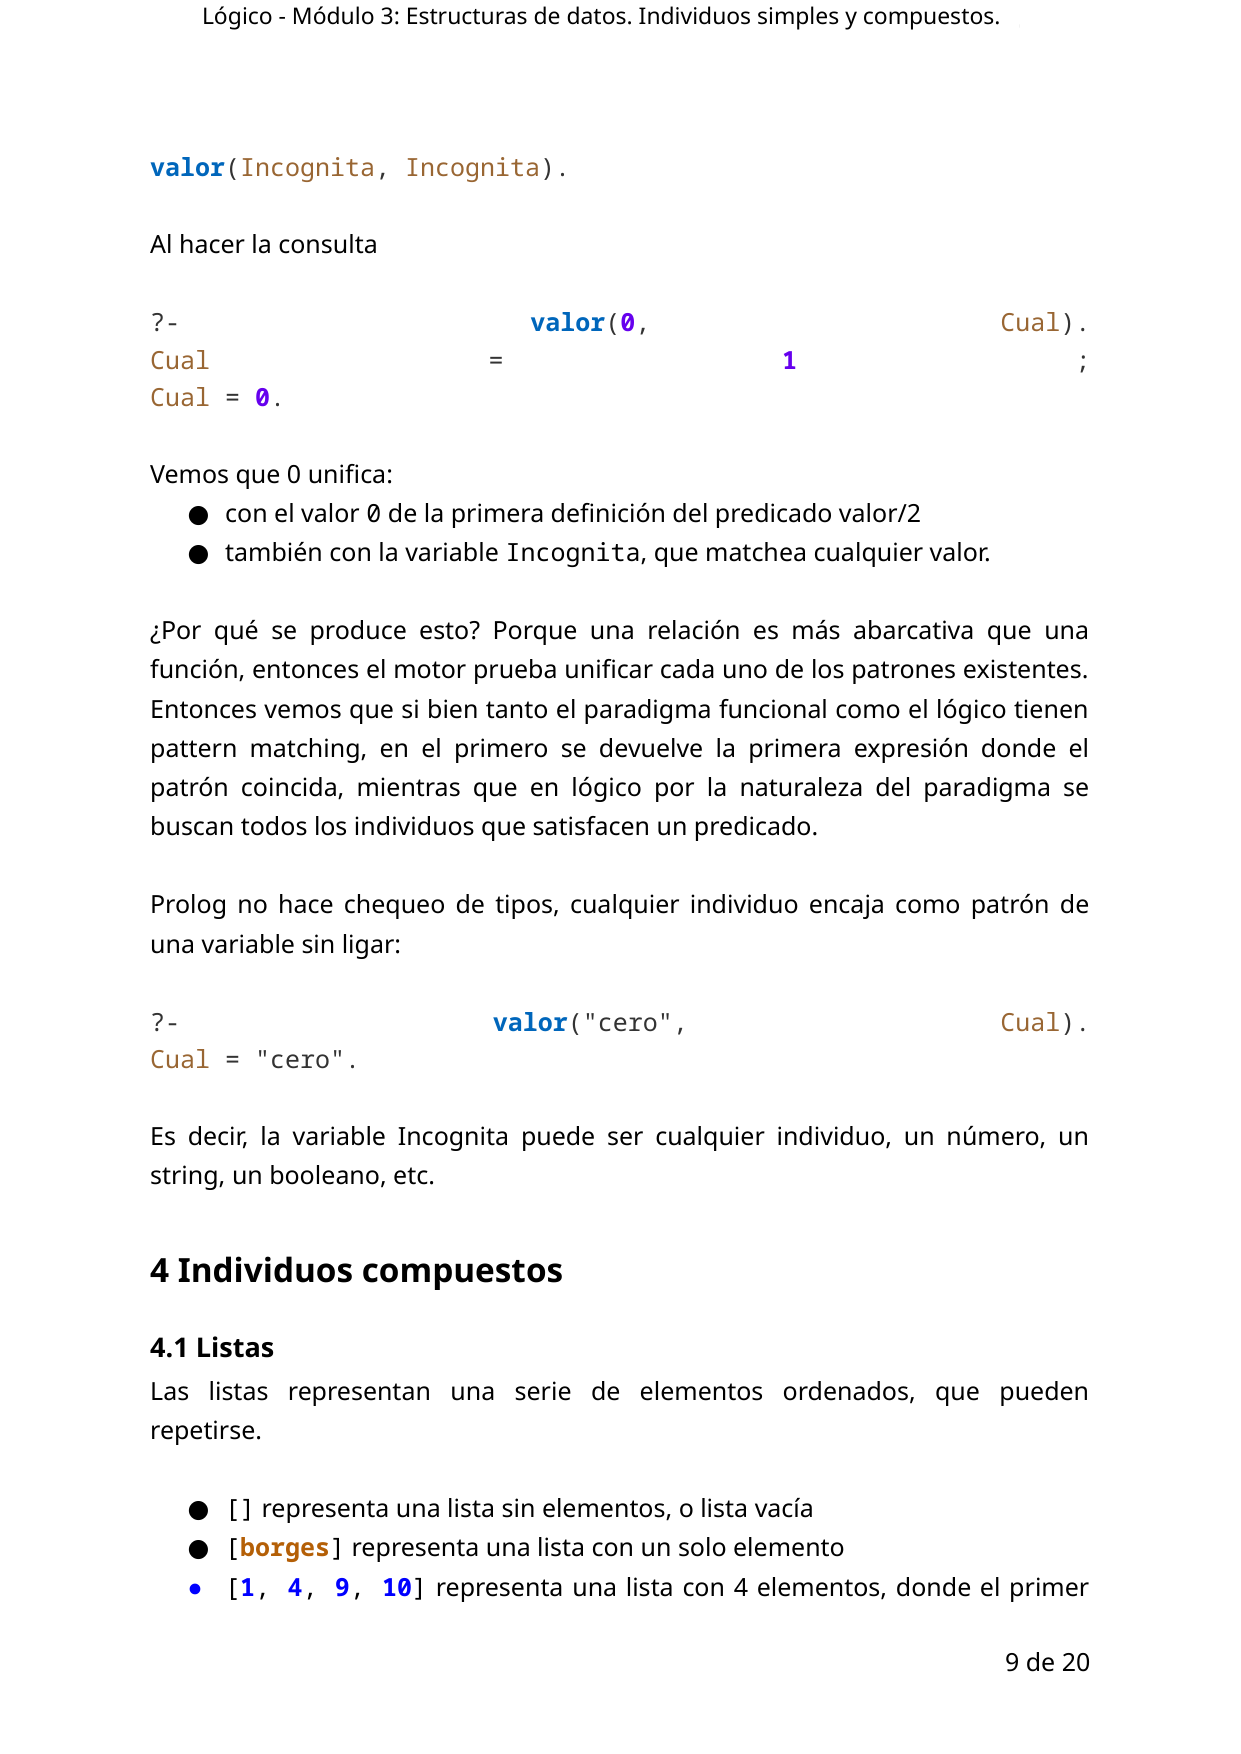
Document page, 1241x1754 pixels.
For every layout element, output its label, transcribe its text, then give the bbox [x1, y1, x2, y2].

text Prolog no hace chequeo de tipos, cualquier individuo encaja como patrón de una variable sin ligar: [150, 887, 1090, 960]
text Es decir, la variable Incognita puede ser cualquier individuo, un número, un string, un booleano, etc. [150, 1118, 1090, 1192]
text valor(Incognita, Incognita). [150, 150, 1090, 184]
text Las listas representan una serie de elementos ordenados, que pueden repetirse. [150, 1373, 1090, 1447]
text ?- valor("cero", Cual). Cual = "cero". [150, 1004, 1090, 1076]
list con el valor 0 de la primera definición del predicado valor/2 [187, 495, 1090, 529]
list [borges] representa una lista con un solo elemento [187, 1530, 1090, 1564]
text Vemos que 0 unifica: [150, 456, 1090, 490]
text ?- valor(0, Cual). Cual = 1 ; Cual = 0. [150, 305, 1090, 414]
text ¿Por qué se produce esto? Porque una relación es más abarcativa que una función, entonces el motor prueba unificar cada uno de los patrones existentes. Entonces vemos que si bien tanto el paradigma funcional como el lógico tienen pattern matching, en el primero se devuelve la primera expresión donde el patrón coincida, mientras que en lógico por la naturaleza del paradigma se buscan todos los individuos que satisfacen un predicado. [150, 613, 1090, 843]
list [] representa una lista sin elementos, o lista vacía [187, 1491, 1090, 1525]
subtitle 4.1 Listas [150, 1328, 1090, 1365]
text Al hacer la consulta [150, 227, 1090, 261]
list [1, 4, 9, 10] representa una lista con 4 elementos, donde el primer [187, 1569, 1090, 1603]
subtitle 4 Individuos compuestos [150, 1247, 1090, 1292]
list también con la variable Incognita, que matchea cualquier valor. [187, 534, 1090, 569]
